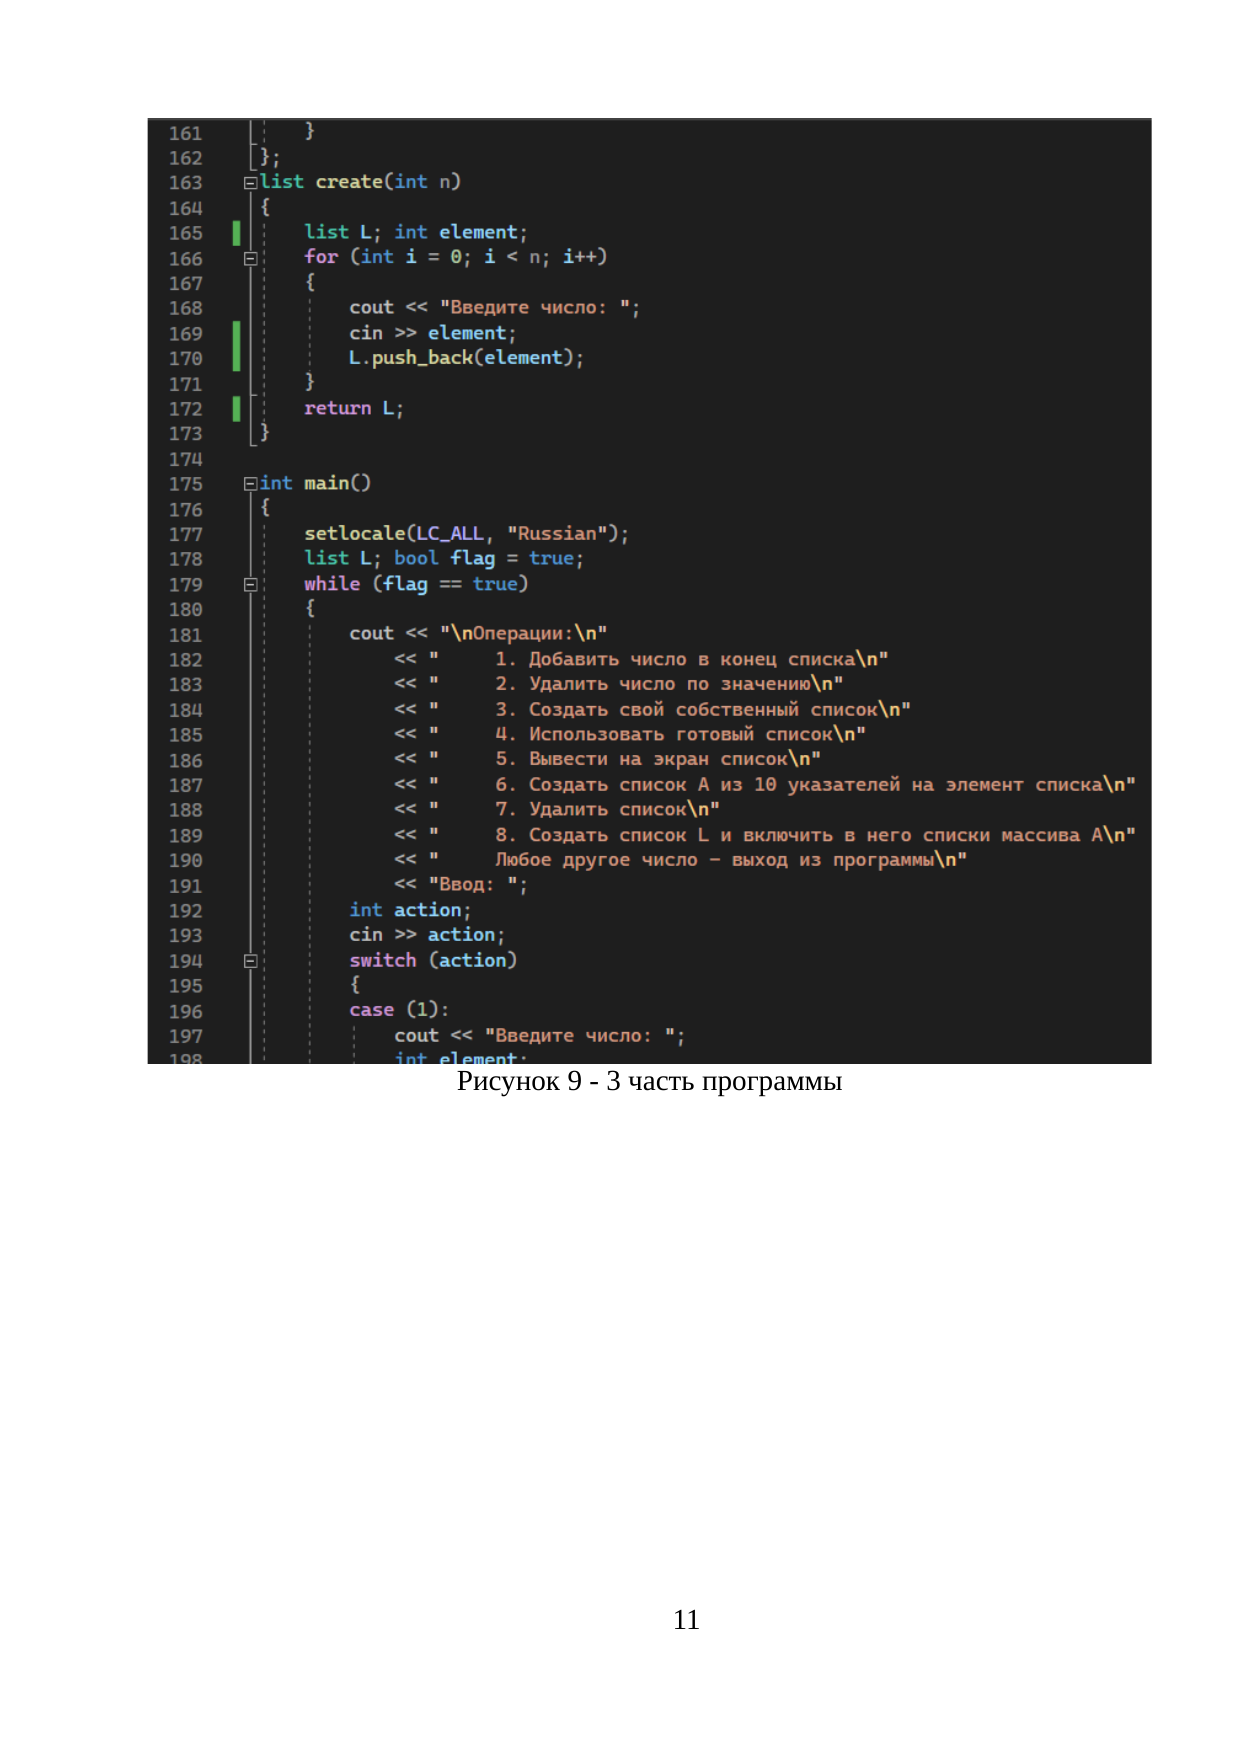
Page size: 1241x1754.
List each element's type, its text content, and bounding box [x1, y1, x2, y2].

text Рисунок 9 - 3 часть программы [148, 1064, 1152, 1097]
picture [147, 118, 1152, 1064]
